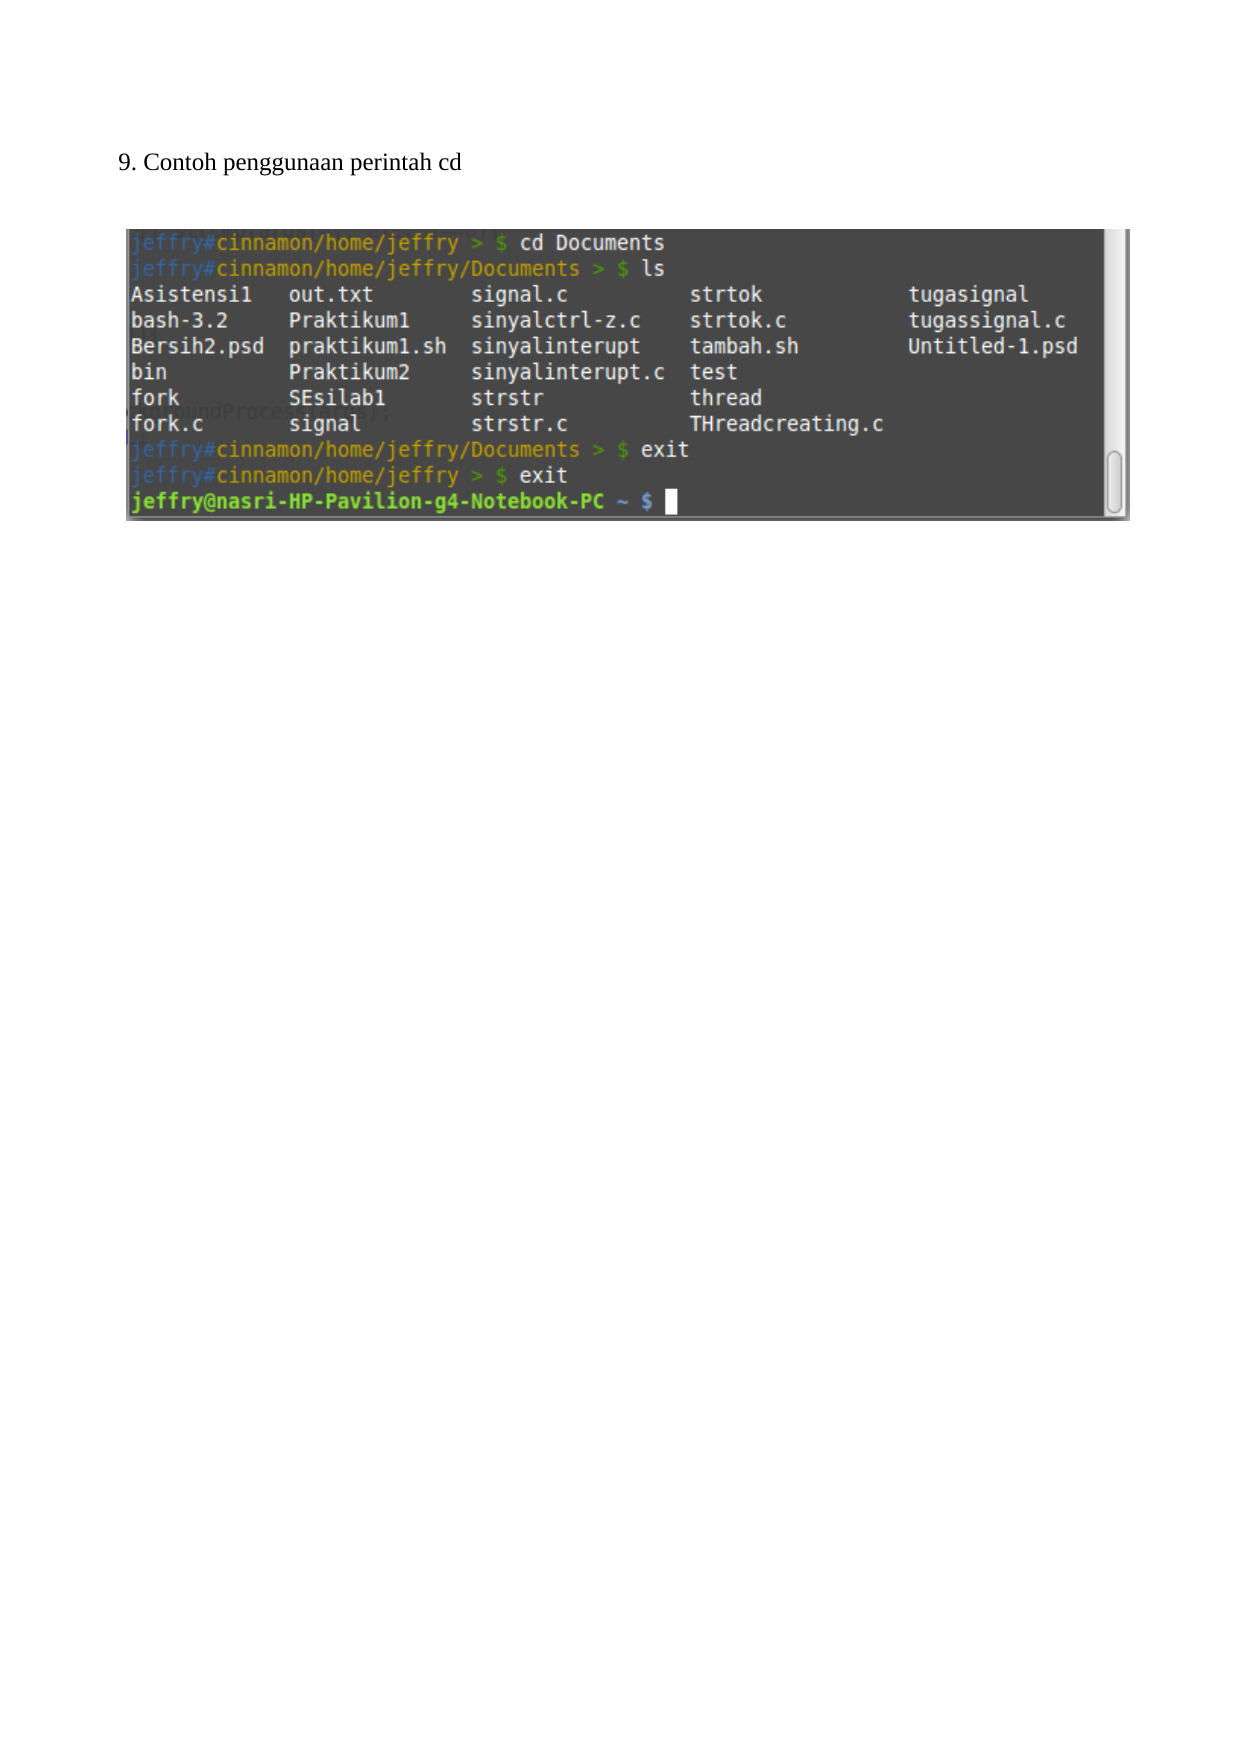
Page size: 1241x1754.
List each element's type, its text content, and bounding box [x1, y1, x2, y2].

text 9. Contoh penggunaan perintah cd [118, 147, 1122, 176]
picture [126, 229, 1130, 521]
